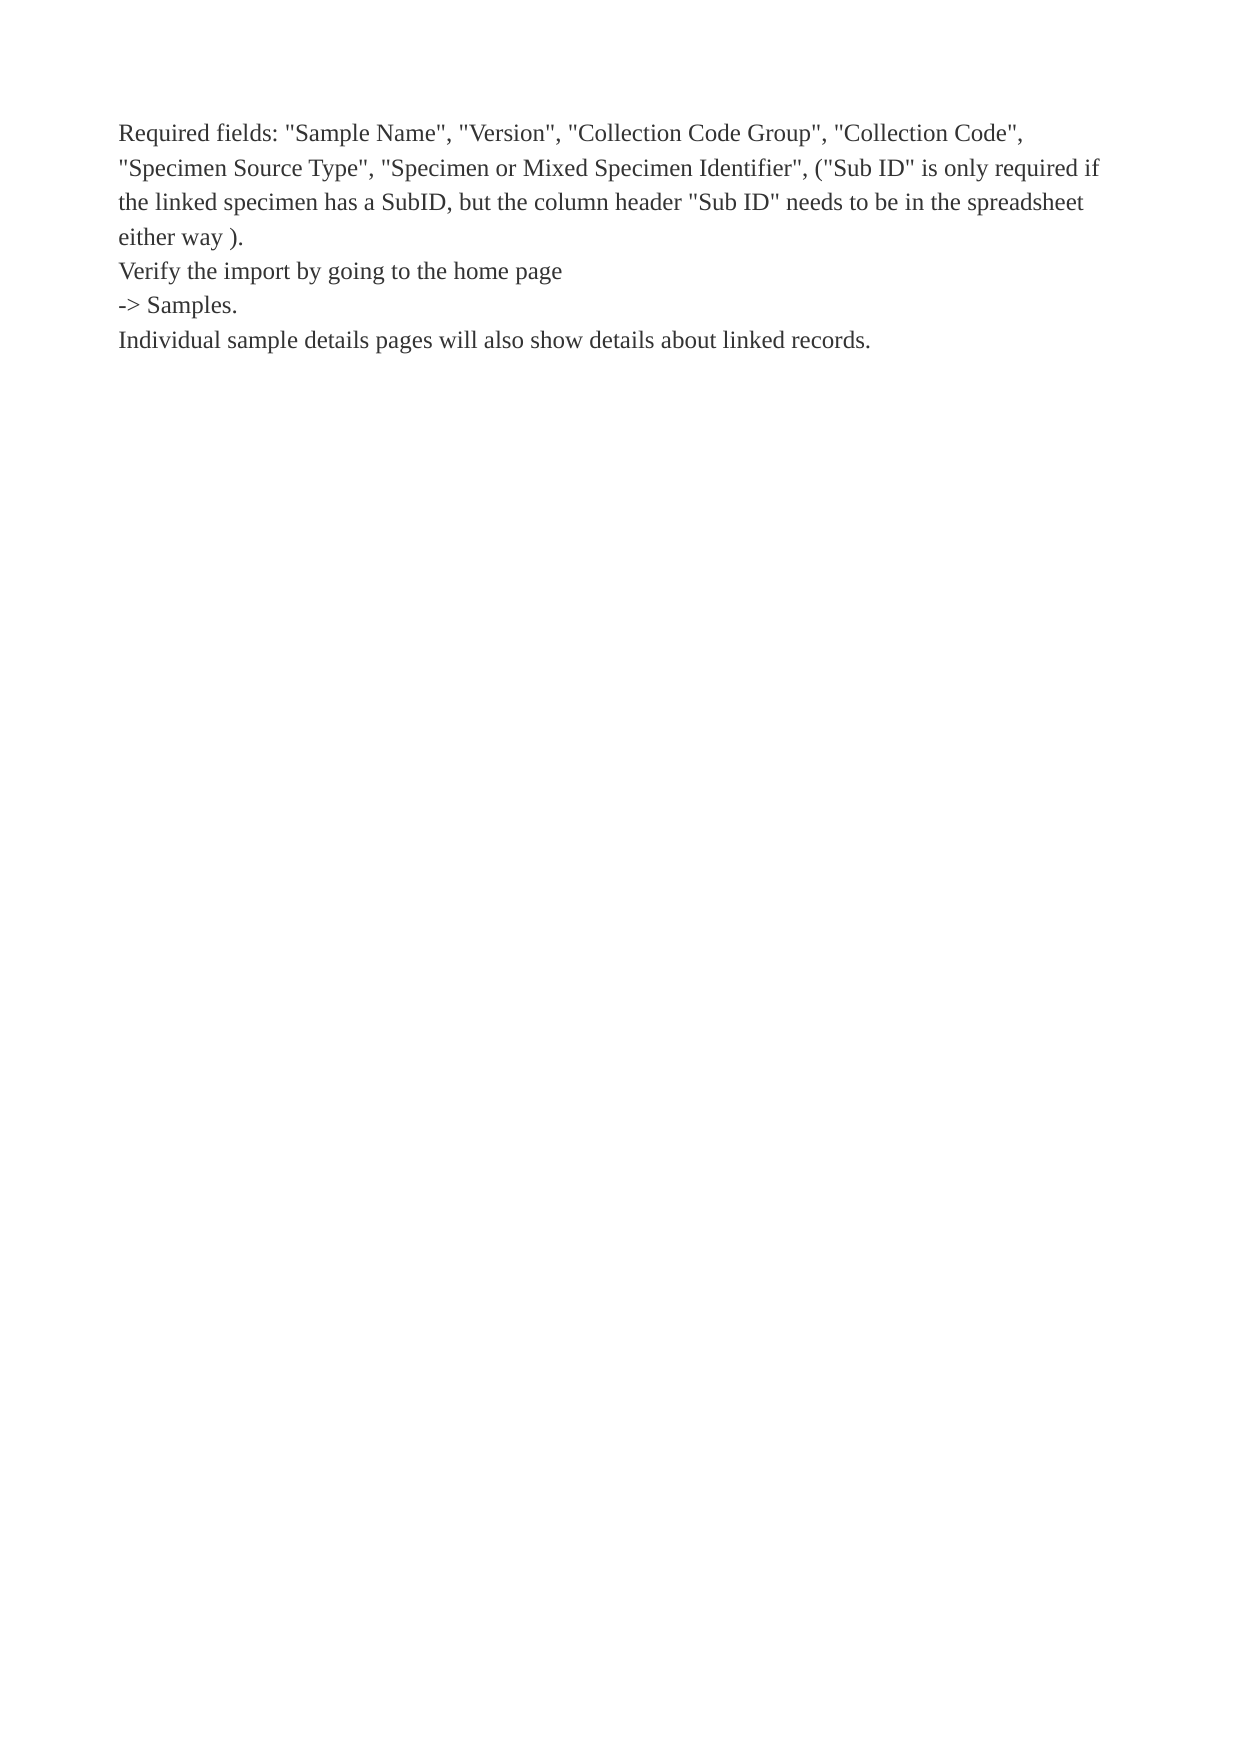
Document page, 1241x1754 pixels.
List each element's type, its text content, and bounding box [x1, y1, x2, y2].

text Required fields: "Sample Name", "Version", "Collection Code Group", "Collection Code", "Specimen Source Type", "Specimen or Mixed Specimen Identifier", ("Sub ID" is only required if the linked specimen has a SubID, but the column header "Sub ID" needs to be in the spreadsheet either way ). [118, 118, 1122, 250]
text -> Samples. [118, 291, 1122, 319]
text Individual sample details pages will also show details about linked records. [118, 325, 1122, 354]
text Verify the import by going to the home page [118, 256, 1122, 285]
